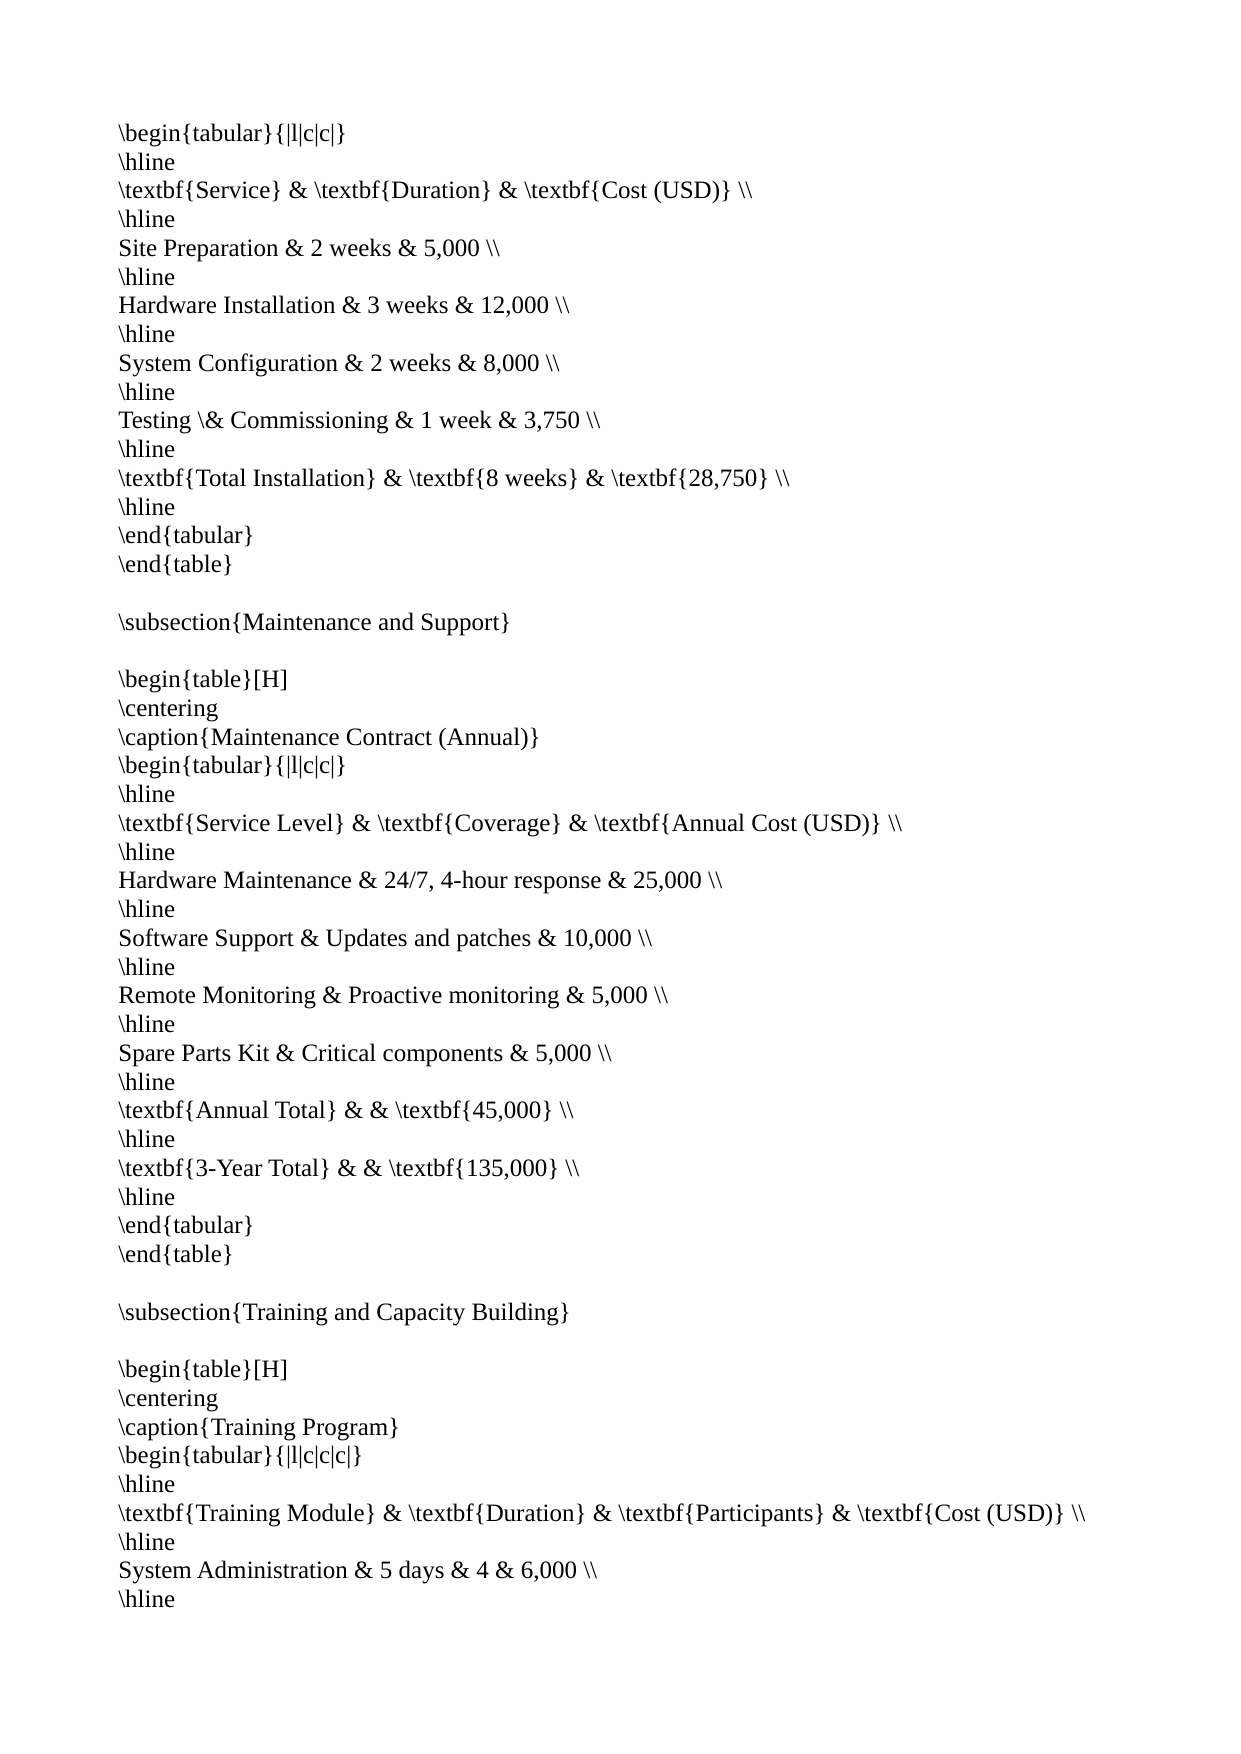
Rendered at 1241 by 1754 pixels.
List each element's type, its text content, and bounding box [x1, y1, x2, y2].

text Remote Monitoring & Proactive monitoring & 5,000 \\ [118, 981, 1122, 1009]
text \end{table} [118, 549, 1122, 578]
text \hline [118, 779, 1122, 808]
text \begin{tabular}{|l|c|c|c|} [118, 1441, 1122, 1469]
text \end{tabular} [118, 521, 1122, 549]
text \hline [118, 1527, 1122, 1556]
text \hline [118, 262, 1122, 291]
text \hline [118, 1469, 1122, 1498]
text \hline [118, 952, 1122, 981]
text \centering [118, 1383, 1122, 1412]
text \hline [118, 204, 1122, 233]
text \hline [118, 837, 1122, 866]
text \begin{table}[H] [118, 1354, 1122, 1383]
text Site Preparation & 2 weeks & 5,000 \\ [118, 233, 1122, 262]
text \caption{Maintenance Contract (Annual)} [118, 722, 1122, 751]
text \centering [118, 693, 1122, 722]
text \hline [118, 1584, 1122, 1613]
text System Configuration & 2 weeks & 8,000 \\ [118, 348, 1122, 377]
text \hline [118, 492, 1122, 521]
text \textbf{Training Module} & \textbf{Duration} & \textbf{Participants} & \textbf{Cost (USD)} \\ [118, 1498, 1122, 1527]
text \hline [118, 377, 1122, 406]
text \hline [118, 1182, 1122, 1211]
text \textbf{3-Year Total} & & \textbf{135,000} \\ [118, 1153, 1122, 1182]
text \textbf{Total Installation} & \textbf{8 weeks} & \textbf{28,750} \\ [118, 463, 1122, 492]
text \hline [118, 1009, 1122, 1038]
text System Administration & 5 days & 4 & 6,000 \\ [118, 1556, 1122, 1584]
text \textbf{Service} & \textbf{Duration} & \textbf{Cost (USD)} \\ [118, 176, 1122, 204]
text Testing \& Commissioning & 1 week & 3,750 \\ [118, 406, 1122, 434]
text \hline [118, 894, 1122, 923]
text \subsection{Maintenance and Support} [118, 607, 1122, 636]
text \hline [118, 434, 1122, 463]
text \textbf{Annual Total} & & \textbf{45,000} \\ [118, 1096, 1122, 1124]
text \hline [118, 319, 1122, 348]
text \begin{table}[H] [118, 664, 1122, 693]
text Spare Parts Kit & Critical components & 5,000 \\ [118, 1038, 1122, 1067]
text \hline [118, 1067, 1122, 1096]
text \hline [118, 147, 1122, 176]
text Software Support & Updates and patches & 10,000 \\ [118, 923, 1122, 952]
text \hline [118, 1124, 1122, 1153]
text \textbf{Service Level} & \textbf{Coverage} & \textbf{Annual Cost (USD)} \\ [118, 808, 1122, 837]
text \begin{tabular}{|l|c|c|} [118, 751, 1122, 779]
text \end{tabular} [118, 1211, 1122, 1239]
text \end{table} [118, 1239, 1122, 1268]
text Hardware Installation & 3 weeks & 12,000 \\ [118, 291, 1122, 319]
text \begin{tabular}{|l|c|c|} [118, 118, 1122, 147]
text \caption{Training Program} [118, 1412, 1122, 1441]
text Hardware Maintenance & 24/7, 4-hour response & 25,000 \\ [118, 866, 1122, 894]
text \subsection{Training and Capacity Building} [118, 1297, 1122, 1326]
